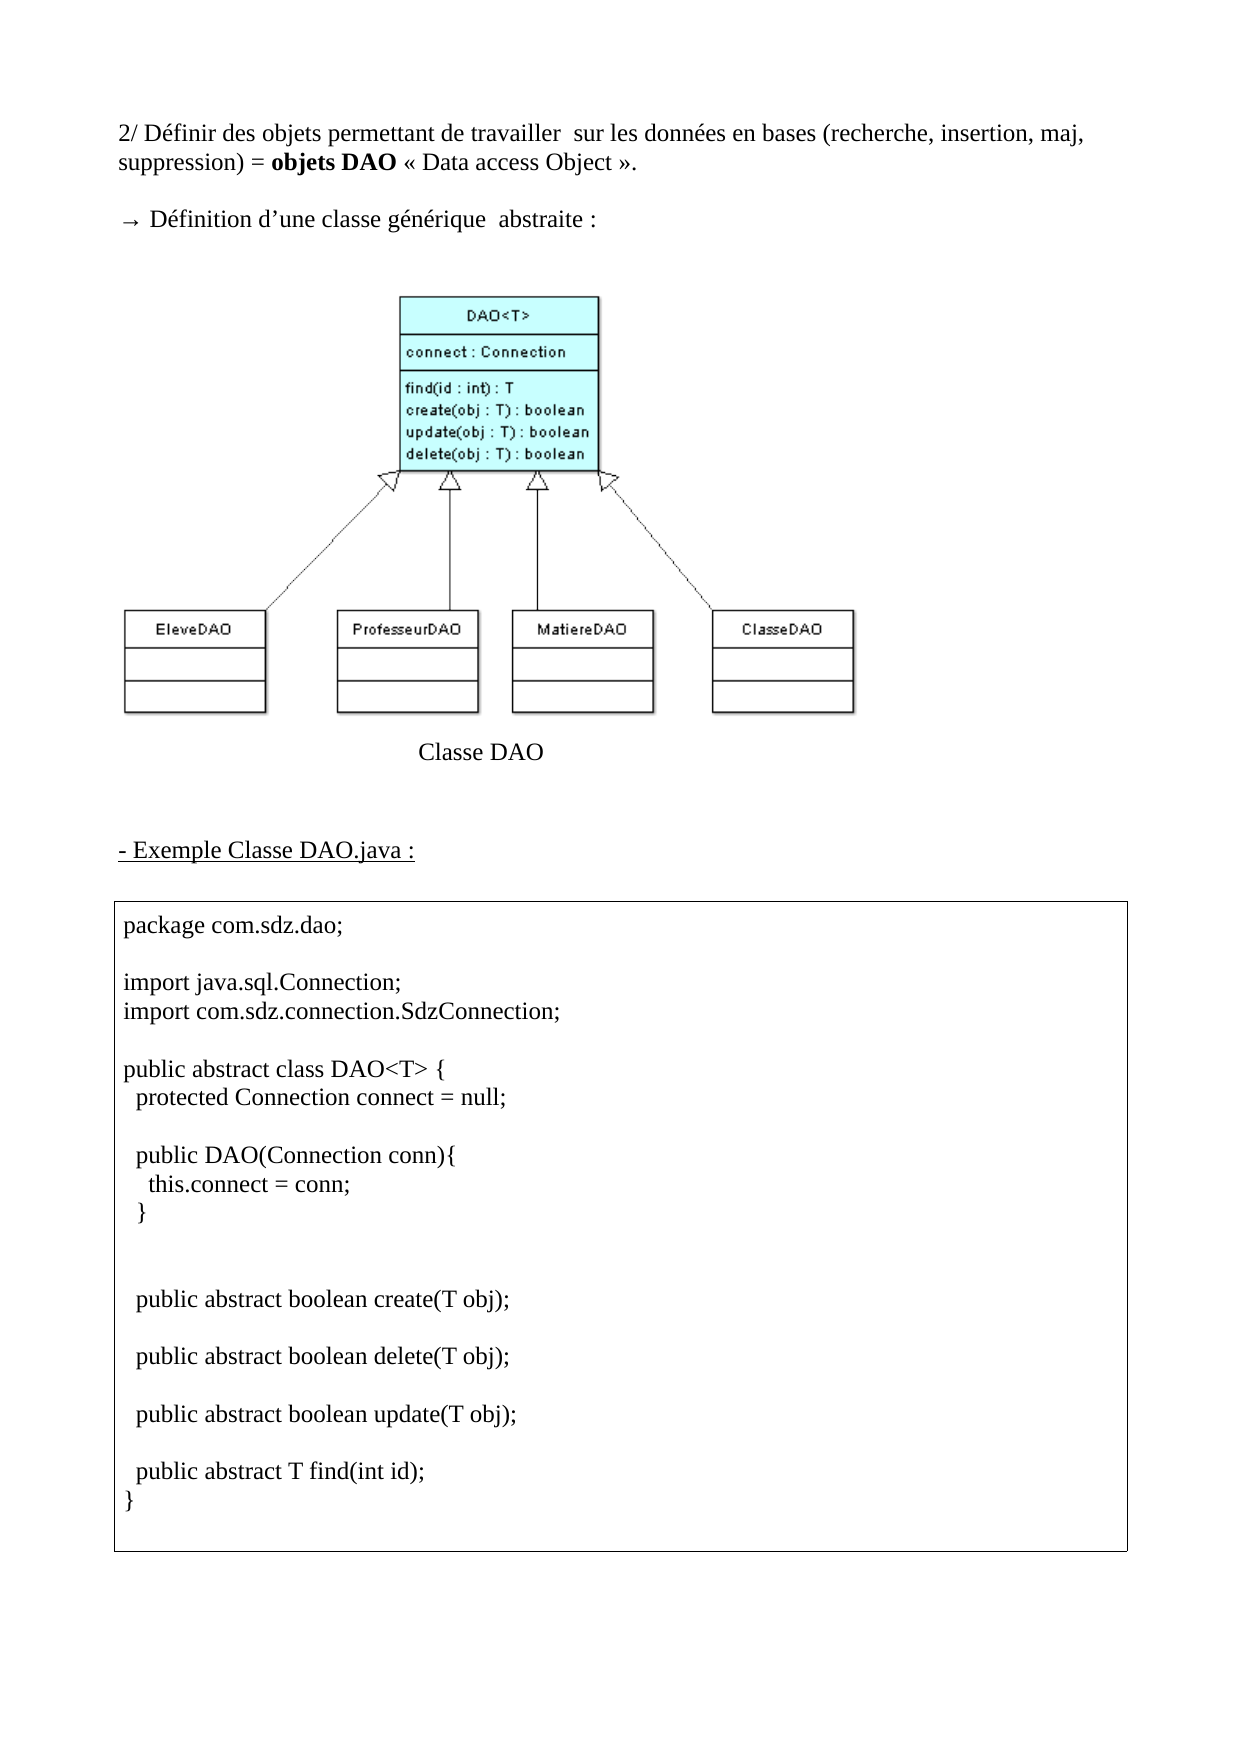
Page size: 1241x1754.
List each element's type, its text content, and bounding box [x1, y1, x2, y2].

text this.connect = conn; [123, 1169, 1118, 1197]
text } [123, 1485, 1118, 1514]
text import com.sdz.connection.SdzConnection; [123, 996, 1118, 1025]
text } [123, 1197, 1118, 1226]
text package com.sdz.dao; [123, 910, 1118, 939]
text Classe DAO [118, 737, 1122, 766]
text protected Connection connect = null; [123, 1082, 1118, 1111]
text - Exemple Classe DAO.java : [118, 836, 1122, 864]
text public abstract boolean delete(T obj); [123, 1341, 1118, 1370]
text public abstract T find(int id); [123, 1456, 1118, 1485]
text public abstract boolean create(T obj); [123, 1284, 1118, 1312]
text import java.sql.Connection; [123, 967, 1118, 996]
text public DAO(Connection conn){ [123, 1140, 1118, 1169]
text → Définition d’une classe générique abstraite : [118, 204, 1122, 233]
picture [118, 290, 859, 718]
text public abstract boolean update(T obj); [123, 1399, 1118, 1427]
text 2/ Définir des objets permettant de travailler sur les données en bases (recherche, insertion, maj, suppression) = objets DAO « Data access Object ». [118, 118, 1122, 176]
text public abstract class DAO<T> { [123, 1054, 1118, 1082]
